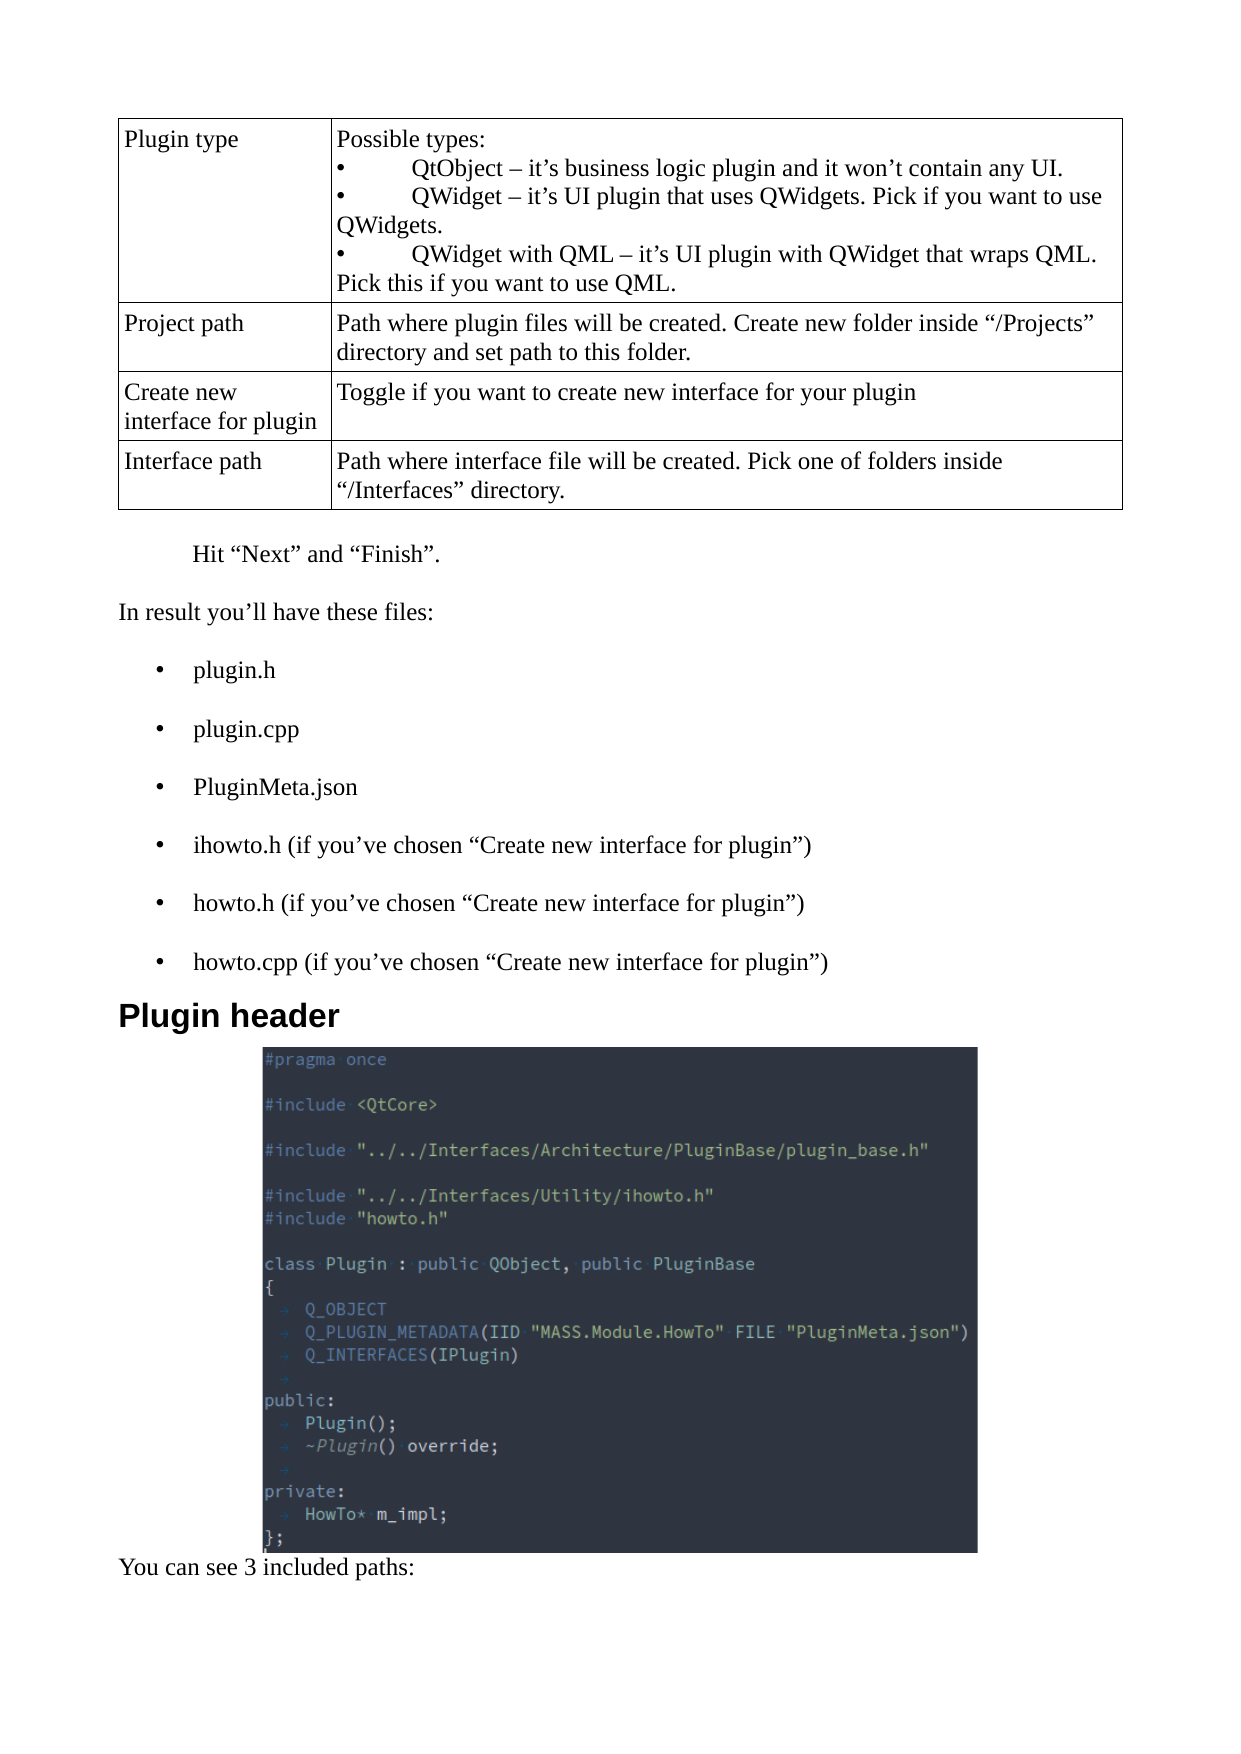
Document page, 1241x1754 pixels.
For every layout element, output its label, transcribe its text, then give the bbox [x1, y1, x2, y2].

table_cell Interface path [119, 441, 331, 509]
list ihowto.h (if you’ve chosen “Create new interface for plugin”) [156, 830, 1122, 859]
picture [262, 1047, 978, 1553]
text Hit “Next” and “Finish”. [118, 539, 1122, 568]
table_cell Possible types: QtObject – it’s business logic plugin and it won’t contain any UI. QWidget – it’s UI plugin that uses QWidgets. Pick if you want to use QWidgets. QWidget with QML – it’s UI plugin with QWidget that wraps QML. Pick this if you want to use QML. [332, 119, 1122, 302]
list howto.cpp (if you’ve chosen “Create new interface for plugin”) [156, 947, 1122, 975]
list plugin.h [156, 655, 1122, 684]
list howto.h (if you’ve chosen “Create new interface for plugin”) [156, 888, 1122, 917]
table_cell Project path [119, 303, 331, 371]
table_cell Path where plugin files will be created. Create new folder inside “/Projects” directory and set path to this folder. [332, 303, 1122, 371]
table_cell Plugin type [119, 119, 331, 302]
table_cell Toggle if you want to create new interface for your plugin [332, 372, 1122, 440]
subtitle Plugin header [118, 996, 1122, 1035]
text In result you’ll have these files: [118, 597, 1122, 626]
table_cell Create new interface for plugin [119, 372, 331, 440]
text You can see 3 included paths: [118, 1077, 1122, 1581]
list PluginMeta.json [156, 772, 1122, 801]
list plugin.cpp [156, 714, 1122, 742]
table_cell Path where interface file will be created. Pick one of folders inside “/Interfaces” directory. [332, 441, 1122, 509]
